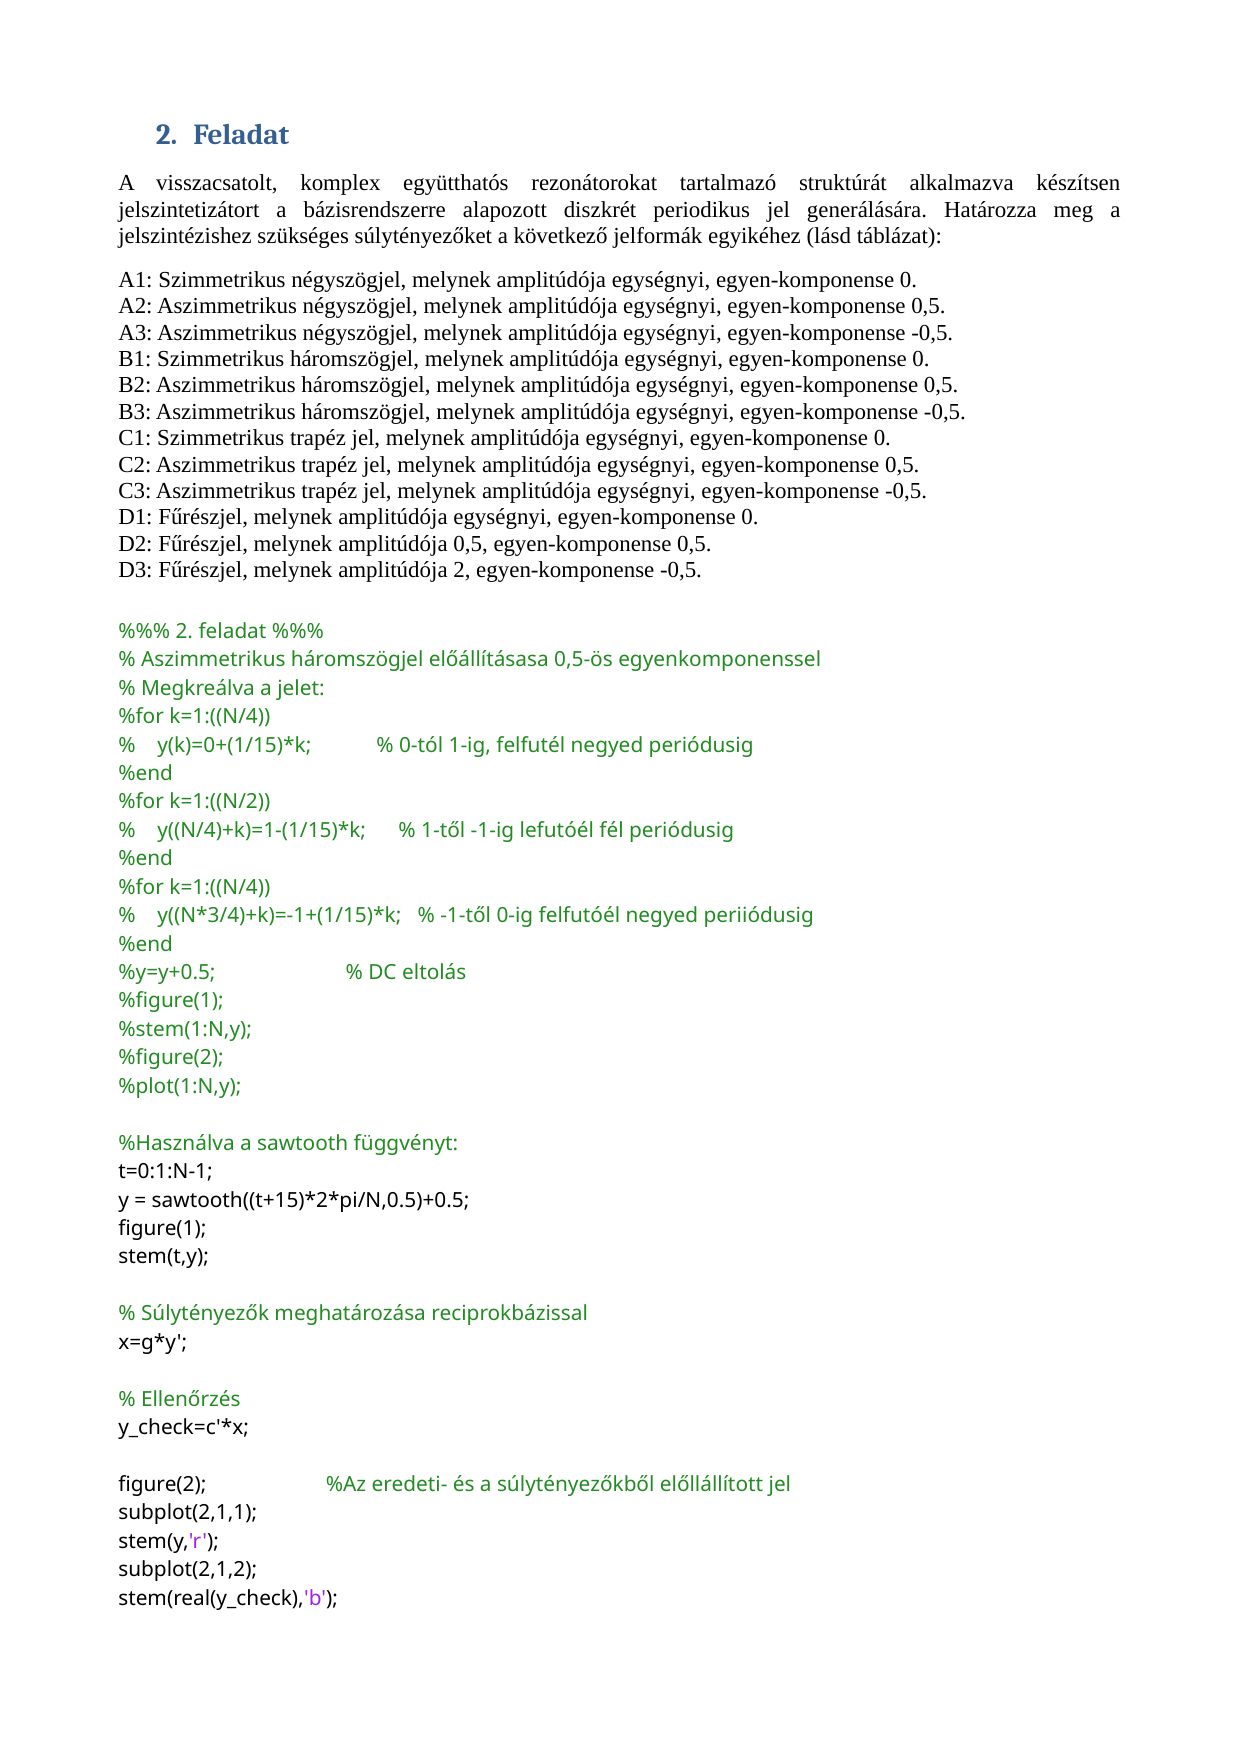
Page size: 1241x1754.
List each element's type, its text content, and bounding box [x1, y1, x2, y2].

subtitle A1: Szimmetrikus négyszögjel, melynek amplitúdója egységnyi, egyen-komponense 0. A2: Aszimmetrikus négyszögjel, melynek amplitúdója egységnyi, egyen-komponense 0,5. A3: Aszimmetrikus négyszögjel, melynek amplitúdója egységnyi, egyen-komponense -0,5. B1: Szimmetrikus háromszögjel, melynek amplitúdója egységnyi, egyen-komponense 0. B2: Aszimmetrikus háromszögjel, melynek amplitúdója egységnyi, egyen-komponense 0,5. B3: Aszimmetrikus háromszögjel, melynek amplitúdója egységnyi, egyen-komponense -0,5. C1: Szimmetrikus trapéz jel, melynek amplitúdója egységnyi, egyen-komponense 0. C2: Aszimmetrikus trapéz jel, melynek amplitúdója egységnyi, egyen-komponense 0,5. C3: Aszimmetrikus trapéz jel, melynek amplitúdója egységnyi, egyen-komponense -0,5. D1: Fűrészjel, melynek amplitúdója egységnyi, egyen-komponense 0. D2: Fűrészjel, melynek amplitúdója 0,5, egyen-komponense 0,5. D3: Fűrészjel, melynek amplitúdója 2, egyen-komponense -0,5. [118, 266, 1122, 616]
text % y((N/4)+k)=1-(1/15)*k; % 1-től -1-ig lefutóél fél periódusig [118, 815, 1122, 843]
subtitle Feladat [156, 118, 1122, 152]
text %end [118, 929, 1122, 957]
text %for k=1:((N/4)) [118, 701, 1122, 730]
subtitle A visszacsatolt, komplex együtthatós rezonátorokat tartalmazó struktúrát alkalmazva készítsen jelszintetizátort a bázisrendszerre alapozott diszkrét periodikus jel generálására. Határozza meg a jelszintézishez szükséges súlytényezőket a következő jelformák egyikéhez (lásd táblázat): [118, 169, 1122, 248]
text %figure(1); [118, 986, 1122, 1014]
text %y=y+0.5; % DC eltolás [118, 957, 1122, 986]
text %figure(2); [118, 1042, 1122, 1071]
text y = sawtooth((t+15)*2*pi/N,0.5)+0.5; [118, 1185, 1122, 1213]
text subplot(2,1,1); [118, 1497, 1122, 1526]
text % Súlytényezők meghatározása reciprokbázissal [118, 1298, 1122, 1327]
text figure(1); [118, 1213, 1122, 1242]
text y_check=c'*x; [118, 1412, 1122, 1441]
text %Használva a sawtooth függvényt: [118, 1128, 1122, 1156]
text stem(real(y_check),'b'); [118, 1583, 1122, 1611]
text x=g*y'; [118, 1327, 1122, 1355]
text t=0:1:N-1; [118, 1156, 1122, 1185]
text % Megkreálva a jelet: [118, 673, 1122, 701]
text % Aszimmetrikus háromszögjel előállításasa 0,5-ös egyenkomponenssel [118, 644, 1122, 673]
text %%% 2. feladat %%% [118, 616, 1122, 644]
text figure(2); %Az eredeti- és a súlytényezőkből előllállított jel [118, 1469, 1122, 1497]
text %for k=1:((N/2)) [118, 787, 1122, 815]
text %plot(1:N,y); [118, 1071, 1122, 1099]
text %for k=1:((N/4)) [118, 872, 1122, 900]
text %stem(1:N,y); [118, 1014, 1122, 1042]
text stem(t,y); [118, 1242, 1122, 1270]
text stem(y,'r'); [118, 1526, 1122, 1554]
text % Ellenőrzés [118, 1384, 1122, 1412]
text %end [118, 843, 1122, 872]
text %end [118, 758, 1122, 787]
text subplot(2,1,2); [118, 1554, 1122, 1583]
text % y(k)=0+(1/15)*k; % 0-tól 1-ig, felfutél negyed periódusig [118, 730, 1122, 758]
text % y((N*3/4)+k)=-1+(1/15)*k; % -1-től 0-ig felfutóél negyed periiódusig [118, 900, 1122, 929]
